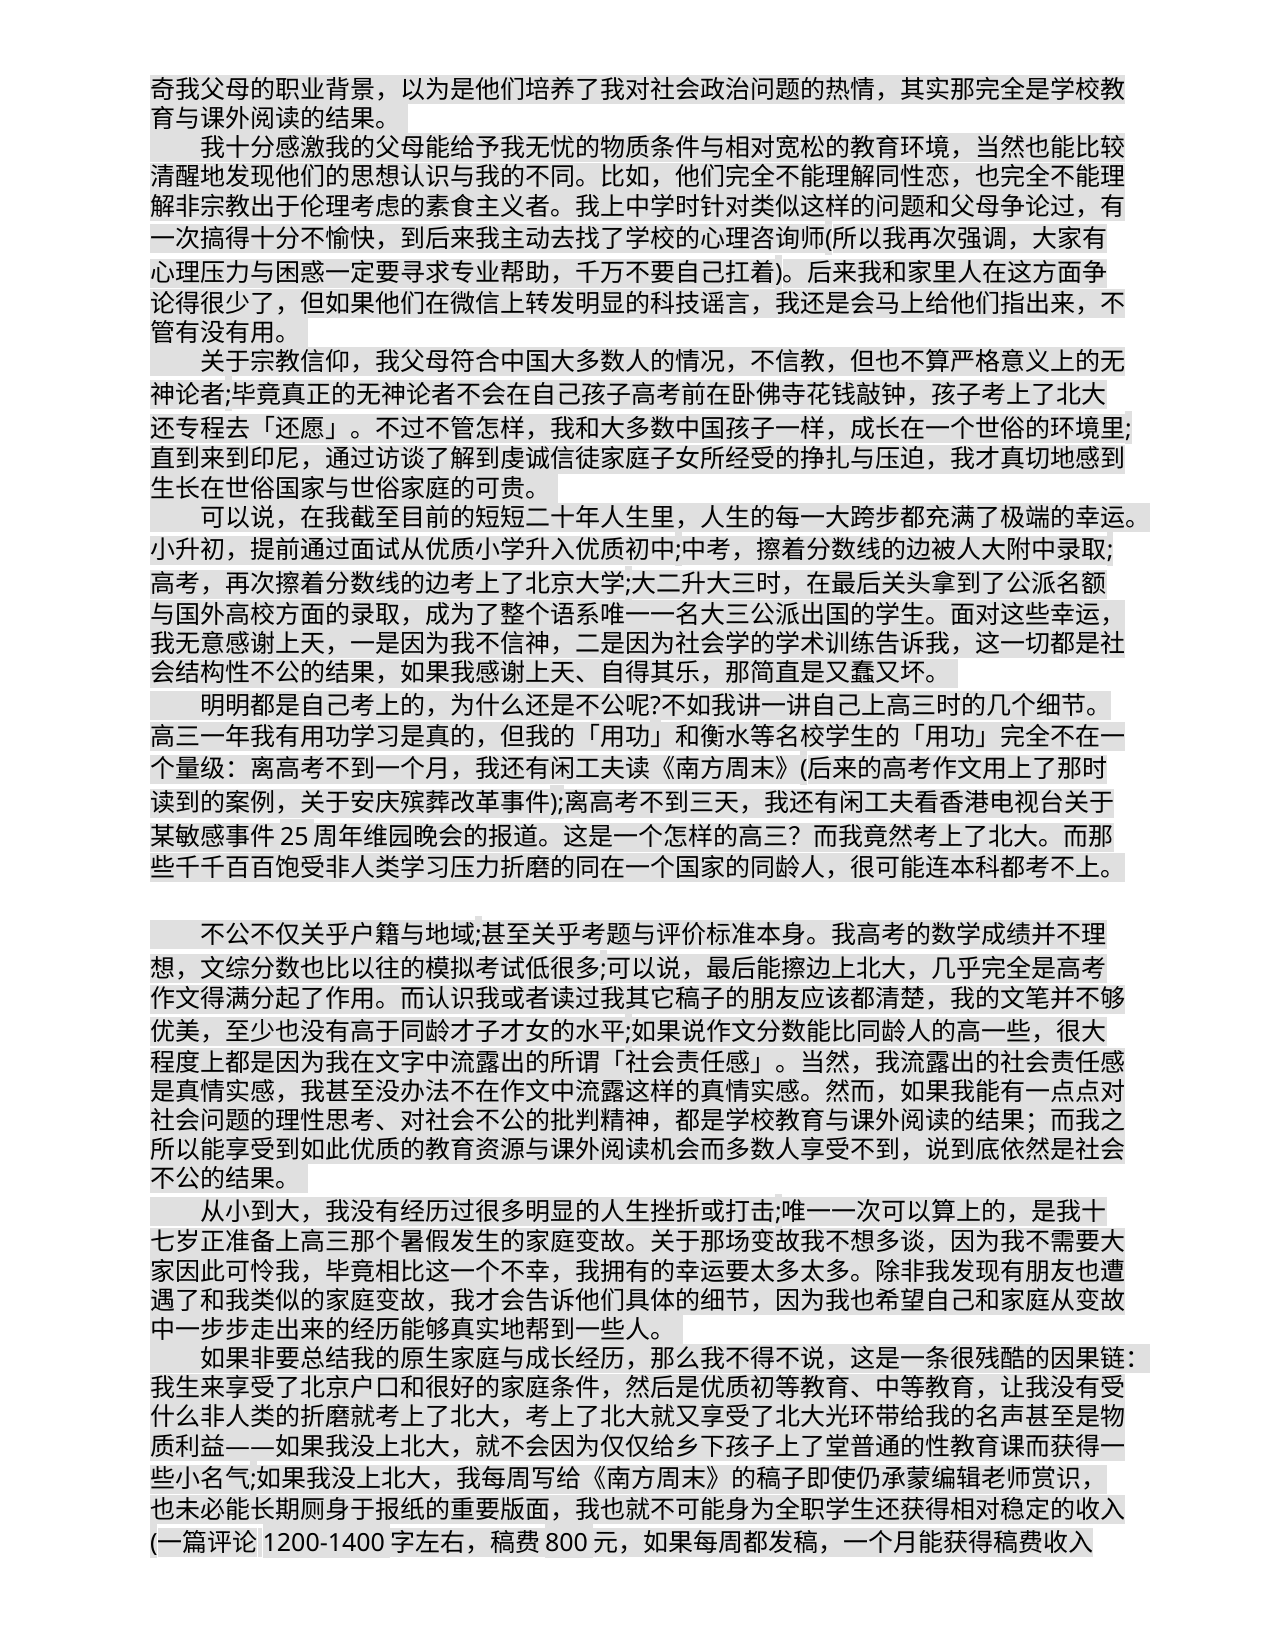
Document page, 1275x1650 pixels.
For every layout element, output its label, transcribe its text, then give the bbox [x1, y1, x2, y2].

text 昨天大陆发生了两件和学生相关的事。 一者是下文作者岳昕 另一者是厦门大学的田佳良，发表辱华言论也就罢了，还被人揭露期刊论文抄袭，复制粘贴成分高达80%，厦大昨日终于发了份通告，校内党内察看不上报厦门市党组织，换言之就是罚酒两杯当没发生过。 心中萦绕着的感觉说不出，似悲似愤，却又忍不住冒出一股滑稽之感，最后从喉咙里发出了笑声。 ———————————————————————— 2018年4月23日 致北京大学师生的一封公开信 北京大学的老师和同学： 你们好！ 我是2014级外国语学院的岳昕，是4月9日早上向北京大学递交《信息公开申请表》的八位到场同学之一。我拖着极疲惫的身躯写下这段文字，说明近来发生在我身上的一些事情。 一 4月9日之后，我不断被学院学工老师、领导约谈，并两次持续到凌晨一点甚至两点。在谈话中，学工老师多次提到“能否顺利毕业”、“做这个你母亲和姥姥怎么看”、“学工老师有权不经过你直接联系你的家长”。而我近期正在准备毕业论文，频繁的打扰和后续的心理压力严重影响了我的论文写作。 二 4月20日中午，我收到了校方的回复。外国语学院党委书记、学工老师、班主任在场，党委书记向我宣读了学校对于本次信息公开申请的答复： 1、讨论沈阳师德的会议级别不够记录 2、公安局调查结果不在学校的管理范围里 3、沈阳公开检讨的内容因中文系工作失误也没有找到 这样的回复结果令我失望。但毕业论文提交即将截止，我只能先将心思放在论文写作上。 三 4月22日晚上十一点左右，辅导员突然给我打来电话，但因为时间已晚，我并没有接到。凌晨一点，辅导员和母亲突然来到我的宿舍，强行将我叫醒，要求我删除手机、电脑中所有与信息公开事件相关的资料，并于天亮后到学工老师处作出书面保证不再介入此事。有同楼层的同学可以作证。随后，我被家长带回家中，目前无法返校。 我和母亲都彻夜未眠。学校在联系母亲时歪曲事实，导致母亲受到过度惊吓、情绪崩溃。因为学校强行无理的介入，我和母亲关系几乎破裂。学院目前的行动已突破底线，我感到恐惧而震怒。 申请信息公开何罪之有？我没有做错任何事，也不会后悔曾经提交《信息公开申请表》，行使我作为北大学生的光荣权利。 二十年孺慕情深，我爱我的母亲。面对她的嚎啕痛哭、自扇耳光、下跪请求、以自杀相胁，我的内心在滴血。在她的哀求下我只能暂时回到家中，但原则面前退无可退，妥协不能解决任何问题，我别无他法，只有写下这篇声明，陈述原委。 情绪激动，请大家原谅我的语无伦次。 四 在此，我正式向北京大学外国语学院提出以下诉求： 1、北京大学外国语学院应公开书面说明越过我向家长施压、凌晨到宿舍强行约谈我、要求我删除申请信息公开一事的相关资料所依据的规章制度，对此过程中违法违规操作予以明确，并采取措施避免此类事件再次发生。 2、北京大学外国语学院应立即停止一切对我家人的施压行为，向我已经遭受惊吓的母亲正式道歉并澄清事实，帮助修复因此事导致的家庭紧张关系。 3、北京大学外国语学院必须公开书面保证此事不会对本人毕业一事产生影响，并不会再就此事继续干扰我的论文写作进程。 4、北京大学外国语学院负责消除此事对本人学业、未来就业和家人的其他一切不良影响。 5、北京大学外国语学院应明确就以上诉求进行公开书面回复，给关注此事的大家一个交代。 我将保留通过法律手段进一步追究相关个人和单位责任的一切权利，包括但不限于向北京大学和上级主管部门举报外国语学院严重违反校纪的行为。 北京大学外国语学院14级本科生岳昕 ———————————————————————— 自我审视&;#124;一个北大既得利益者的自述 作者：岳昕 2017年1月26日 我生于一个标准意义上的北京中产阶层家庭，有北京户口，家人在北京有房。敲出这行字时我感到十分愧疚与不安，因为这行字里包含了绝大多数中国人奋斗一生都未必能得到的东西，而我居然一出生就拥有。 我妈有事业单位编制，不过主要收入来源是搞物流;我爸退休前是机关公务员;家里的钱大多数是我妈挣的。说中产阶层是因为，一方面我的未成年生活里完全没有为物质问题操过心，另一方面我的童年伙伴里也有那种真正来自富裕家庭的，我从小就知道有些东西不值得像他们那样花那么多钱，而且我这辈子大概也不会为那些东西花那么多钱。有意思的是，我六岁上小学一年级时就知道「中产阶层」(当时叫「中产阶级」)这个词了，而正在写这段文字的我今年二十岁，依然认为这个词能够形容我原生家庭的经济状况。 虽然也经历过大家在公众号爆文里读到过的「北京小升初」、「奥数班」、「周末课外班赶场」，但现在回忆起来，我童年时期所处的教育氛围依然是比较宽松的。父母给我报了那些课外班，但不会特别要求我的学习成绩;甚至在我小学三年级时听说「北京小升初与奥数脱钩」这一流言，他们的第一反应就是把我的奥数班退掉。相比于我自己有要求的学习成绩，父母更关注的是我的心理健康，毕竟我那时情商太低，会因为一点点因为「马虎」而导致的成绩波动而强烈地自责甚至自虐。当然，这一相对宽松的教育氛围跟北京市内的具体地域也有关，我小学在东城，初中在西城，高中才到海淀区。 可能是部分由于那一代人的历史经历，我父母都比较政治冷感，他们不鼓励我过于关心政治，也不鼓励在家庭日常讨论中经常出现社会议题。他们对我的最大期望就是做一个「接地气的」快乐的人，最大担忧就是我因为过于关心政治又难以把控局势而陷入麻烦。这样说吧，我妈是一位会多次鼓励自己的女儿多看电视连续剧的母亲，她的理由是，多追剧才能多「接地气」，多懂点人情世故，少为那些社会问题花太多心思。后来不少人很好奇我父母的职业背景，以为是他们培养了我对社会政治问题的热情，其实那完全是学校教育与课外阅读的结果。 我十分感激我的父母能给予我无忧的物质条件与相对宽松的教育环境，当然也能比较清醒地发现他们的思想认识与我的不同。比如，他们完全不能理解同性恋，也完全不能理解非宗教出于伦理考虑的素食主义者。我上中学时针对类似这样的问题和父母争论过，有一次搞得十分不愉快，到后来我主动去找了学校的心理咨询师(所以我再次强调，大家有心理压力与困惑一定要寻求专业帮助，千万不要自己扛着)。后来我和家里人在这方面争论得很少了，但如果他们在微信上转发明显的科技谣言，我还是会马上给他们指出来，不管有没有用。 关于宗教信仰，我父母符合中国大多数人的情况，不信教，但也不算严格意义上的无神论者;毕竟真正的无神论者不会在自己孩子高考前在卧佛寺花钱敲钟，孩子考上了北大还专程去「还愿」。不过不管怎样，我和大多数中国孩子一样，成长在一个世俗的环境里;直到来到印尼，通过访谈了解到虔诚信徒家庭子女所经受的挣扎与压迫，我才真切地感到生长在世俗国家与世俗家庭的可贵。 可以说，在我截至目前的短短二十年人生里，人生的每一大跨步都充满了极端的幸运。小升初，提前通过面试从优质小学升入优质初中;中考，擦着分数线的边被人大附中录取;高考，再次擦着分数线的边考上了北京大学;大二升大三时，在最后关头拿到了公派名额与国外高校方面的录取，成为了整个语系唯一一名大三公派出国的学生。面对这些幸运，我无意感谢上天，一是因为我不信神，二是因为社会学的学术训练告诉我，这一切都是社会结构性不公的结果，如果我感谢上天、自得其乐，那简直是又蠢又坏。 明明都是自己考上的，为什么还是不公呢?不如我讲一讲自己上高三时的几个细节。高三一年我有用功学习是真的，但我的「用功」和衡水等名校学生的「用功」完全不在一个量级：离高考不到一个月，我还有闲工夫读《南方周末》(后来的高考作文用上了那时读到的案例，关于安庆殡葬改革事件);离高考不到三天，我还有闲工夫看香港电视台关于某敏感事件25周年维园晚会的报道。这是一个怎样的高三？而我竟然考上了北大。而那些千千百百饱受非人类学习压力折磨的同在一个国家的同龄人，很可能连本科都考不上。 不公不仅关乎户籍与地域;甚至关乎考题与评价标准本身。我高考的数学成绩并不理想，文综分数也比以往的模拟考试低很多;可以说，最后能擦边上北大，几乎完全是高考作文得满分起了作用。而认识我或者读过我其它稿子的朋友应该都清楚，我的文笔并不够优美，至少也没有高于同龄才子才女的水平;如果说作文分数能比同龄人的高一些，很大程度上都是因为我在文字中流露出的所谓「社会责任感」。当然，我流露出的社会责任感是真情实感，我甚至没办法不在作文中流露这样的真情实感。然而，如果我能有一点点对社会问题的理性思考、对社会不公的批判精神，都是学校教育与课外阅读的结果；而我之所以能享受到如此优质的教育资源与课外阅读机会而多数人享受不到，说到底依然是社会不公的结果。 从小到大，我没有经历过很多明显的人生挫折或打击;唯一一次可以算上的，是我十七岁正准备上高三那个暑假发生的家庭变故。关于那场变故我不想多谈，因为我不需要大家因此可怜我，毕竟相比这一个不幸，我拥有的幸运要太多太多。除非我发现有朋友也遭遇了和我类似的家庭变故，我才会告诉他们具体的细节，因为我也希望自己和家庭从变故中一步步走出来的经历能够真实地帮到一些人。 如果非要总结我的原生家庭与成长经历，那么我不得不说，这是一条很残酷的因果链：我生来享受了北京户口和很好的家庭条件，然后是优质初等教育、中等教育，让我没有受什么非人类的折磨就考上了北大，考上了北大就又享受了北大光环带给我的名声甚至是物质利益——如果我没上北大，就不会因为仅仅给乡下孩子上了堂普通的性教育课而获得一些小名气;如果我没上北大，我每周写给《南方周末》的稿子即使仍承蒙编辑老师赏识，也未必能长期厕身于报纸的重要版面，我也就不可能身为全职学生还获得相对稳定的收入(一篇评论1200-1400字左右，稿费800元，如果每周都发稿，一个月能获得稿费收入3200元)。而在可以预知的将来，这一光环还将带给我更多;虽然光环之所以成为光环，大部分都是因为北大前辈的创造，而非我的个人努力。 如果说「穷则独善其身，达则兼善天下」，我就属于那「达」的人;如果说「车厢内的人，有责任尽量前行」，我就属于那「车厢内」的人。我不敢想象，一路走来，按照鲁迅的话讲，我已经「吃」了多少人。虽然身为无神论者，我引用基督教的概念时很可能会犯错，但作为一个希望能被大家理解的比喻，我不得不承认，我时常感到自己是负有原罪的人。这里的「原罪」不是来自神的国，它恰恰来自人的国；我背负的是整个社会结构不公的原罪。 我能力有限，也还有很多很多缺点。然而我清楚地知道，如果我每一天都能用力地生活，尽力地完善自己，努力地为这个社会变得好一些而做一点点事情，很大一部分动力都是来源于这种深重的不安与愧疚。 我实在没有理由不向前走；我实在没有理由仅为自己而向前走。 [150, 75, 1125, 1558]
